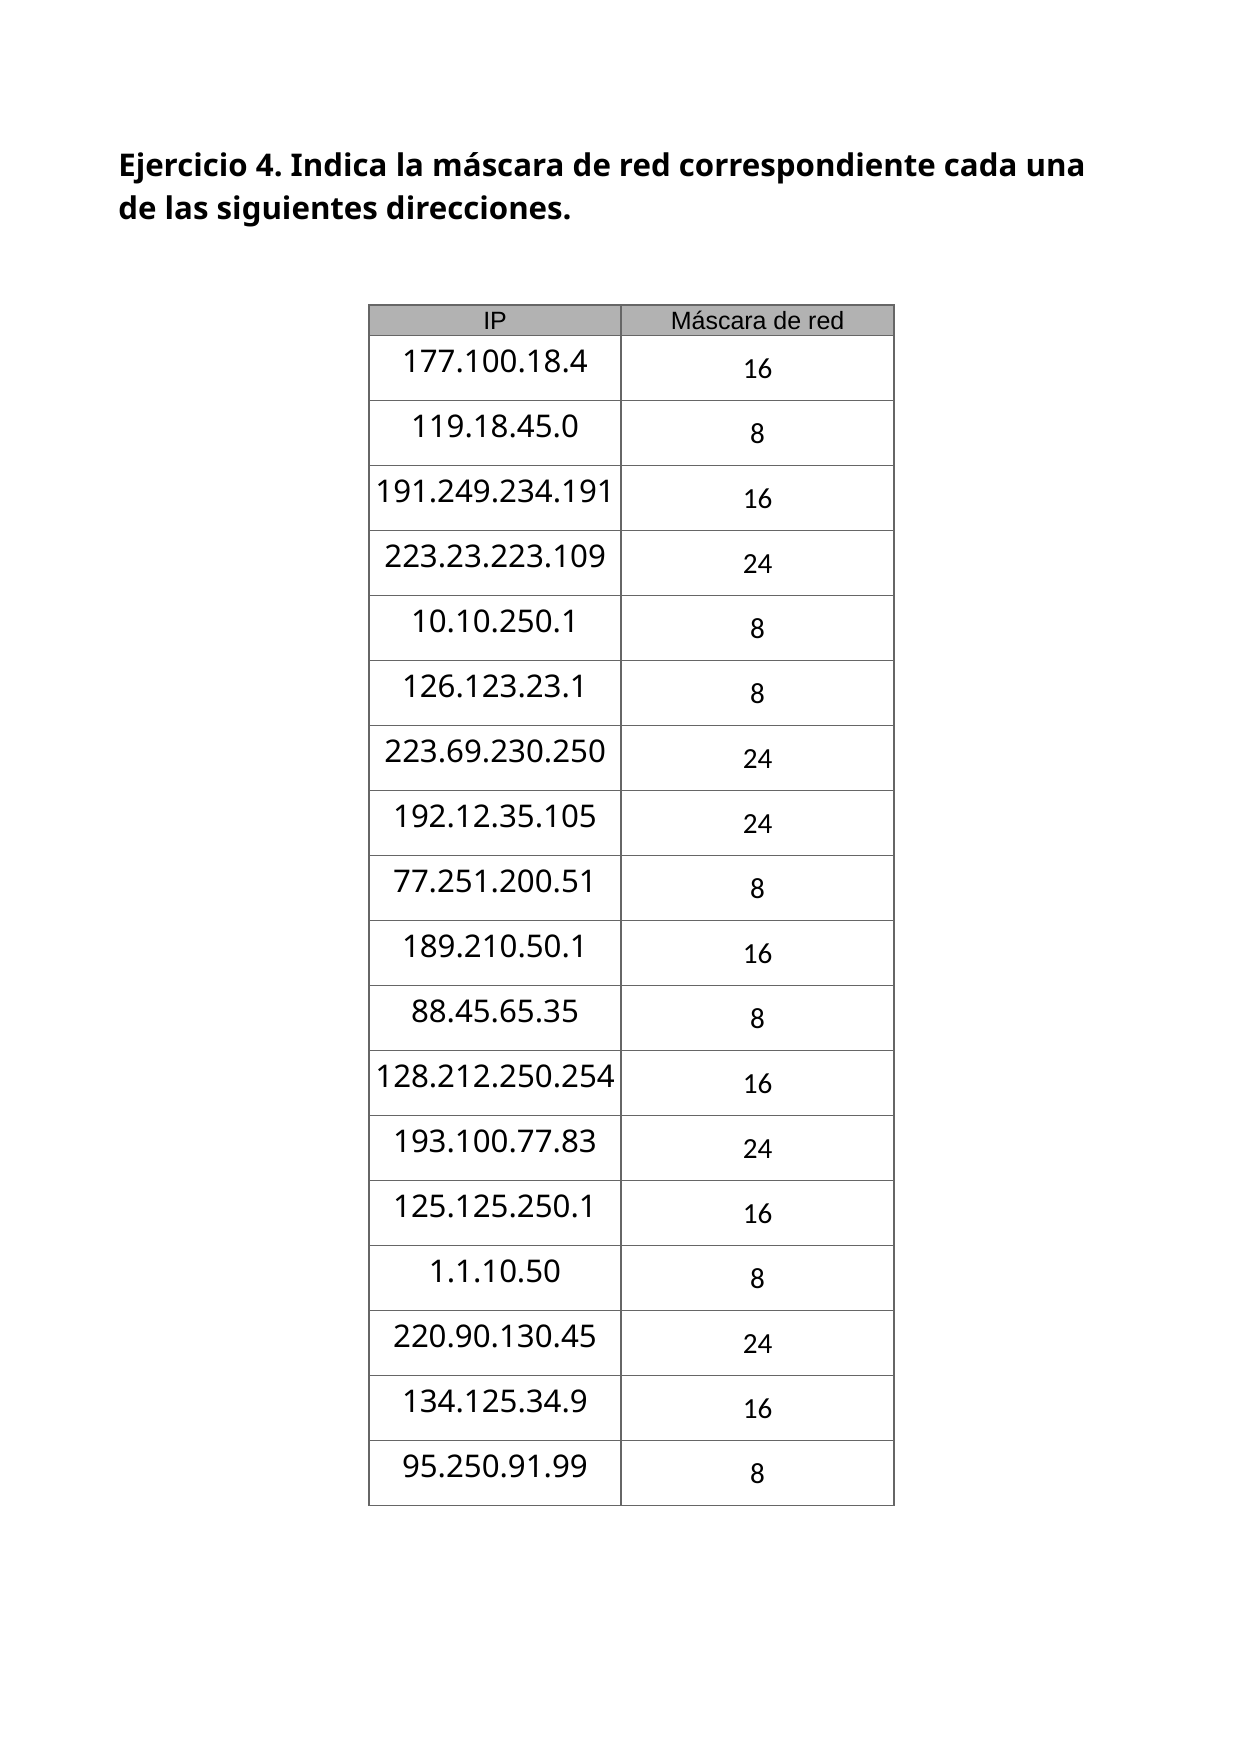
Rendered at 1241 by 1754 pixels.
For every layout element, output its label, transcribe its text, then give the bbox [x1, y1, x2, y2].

table_cell 16 [622, 466, 893, 530]
table_cell 24 [622, 1311, 893, 1375]
table_cell 8 [622, 986, 893, 1050]
table_cell 126.123.23.1 [370, 661, 620, 725]
table_cell 16 [622, 1051, 893, 1115]
table_cell 125.125.250.1 [370, 1181, 620, 1245]
table_cell 8 [622, 856, 893, 920]
table_cell 192.12.35.105 [370, 791, 620, 855]
table_cell 193.100.77.83 [370, 1116, 620, 1180]
table_cell 24 [622, 531, 893, 595]
table_cell 16 [622, 1181, 893, 1245]
subtitle Ejercicio 4. Indica la máscara de red correspondiente cada una de las siguientes direcciones. [118, 143, 1122, 228]
table_cell 191.249.234.191 [370, 466, 620, 530]
table_cell 128.212.250.254 [370, 1051, 620, 1115]
table_cell 10.10.250.1 [370, 596, 620, 660]
table_cell 24 [622, 1116, 893, 1180]
table_cell 95.250.91.99 [370, 1441, 620, 1505]
table_cell 8 [622, 596, 893, 660]
table_cell 223.69.230.250 [370, 726, 620, 790]
table_cell 8 [622, 661, 893, 725]
table_header Máscara de red [622, 306, 893, 335]
table_cell 134.125.34.9 [370, 1376, 620, 1440]
table_cell 8 [622, 1441, 893, 1505]
table_cell 119.18.45.0 [370, 401, 620, 465]
table_cell 8 [622, 1246, 893, 1310]
table_cell 16 [622, 336, 893, 400]
table_cell 223.23.223.109 [370, 531, 620, 595]
table_cell 8 [622, 401, 893, 465]
table_cell 24 [622, 726, 893, 790]
table_cell 88.45.65.35 [370, 986, 620, 1050]
table_cell 24 [622, 791, 893, 855]
table_cell 189.210.50.1 [370, 921, 620, 985]
table_cell 220.90.130.45 [370, 1311, 620, 1375]
table_cell 177.100.18.4 [370, 336, 620, 400]
table_cell 1.1.10.50 [370, 1246, 620, 1310]
table_cell 16 [622, 921, 893, 985]
table_header IP [370, 306, 620, 335]
table_cell 16 [622, 1376, 893, 1440]
table_cell 77.251.200.51 [370, 856, 620, 920]
